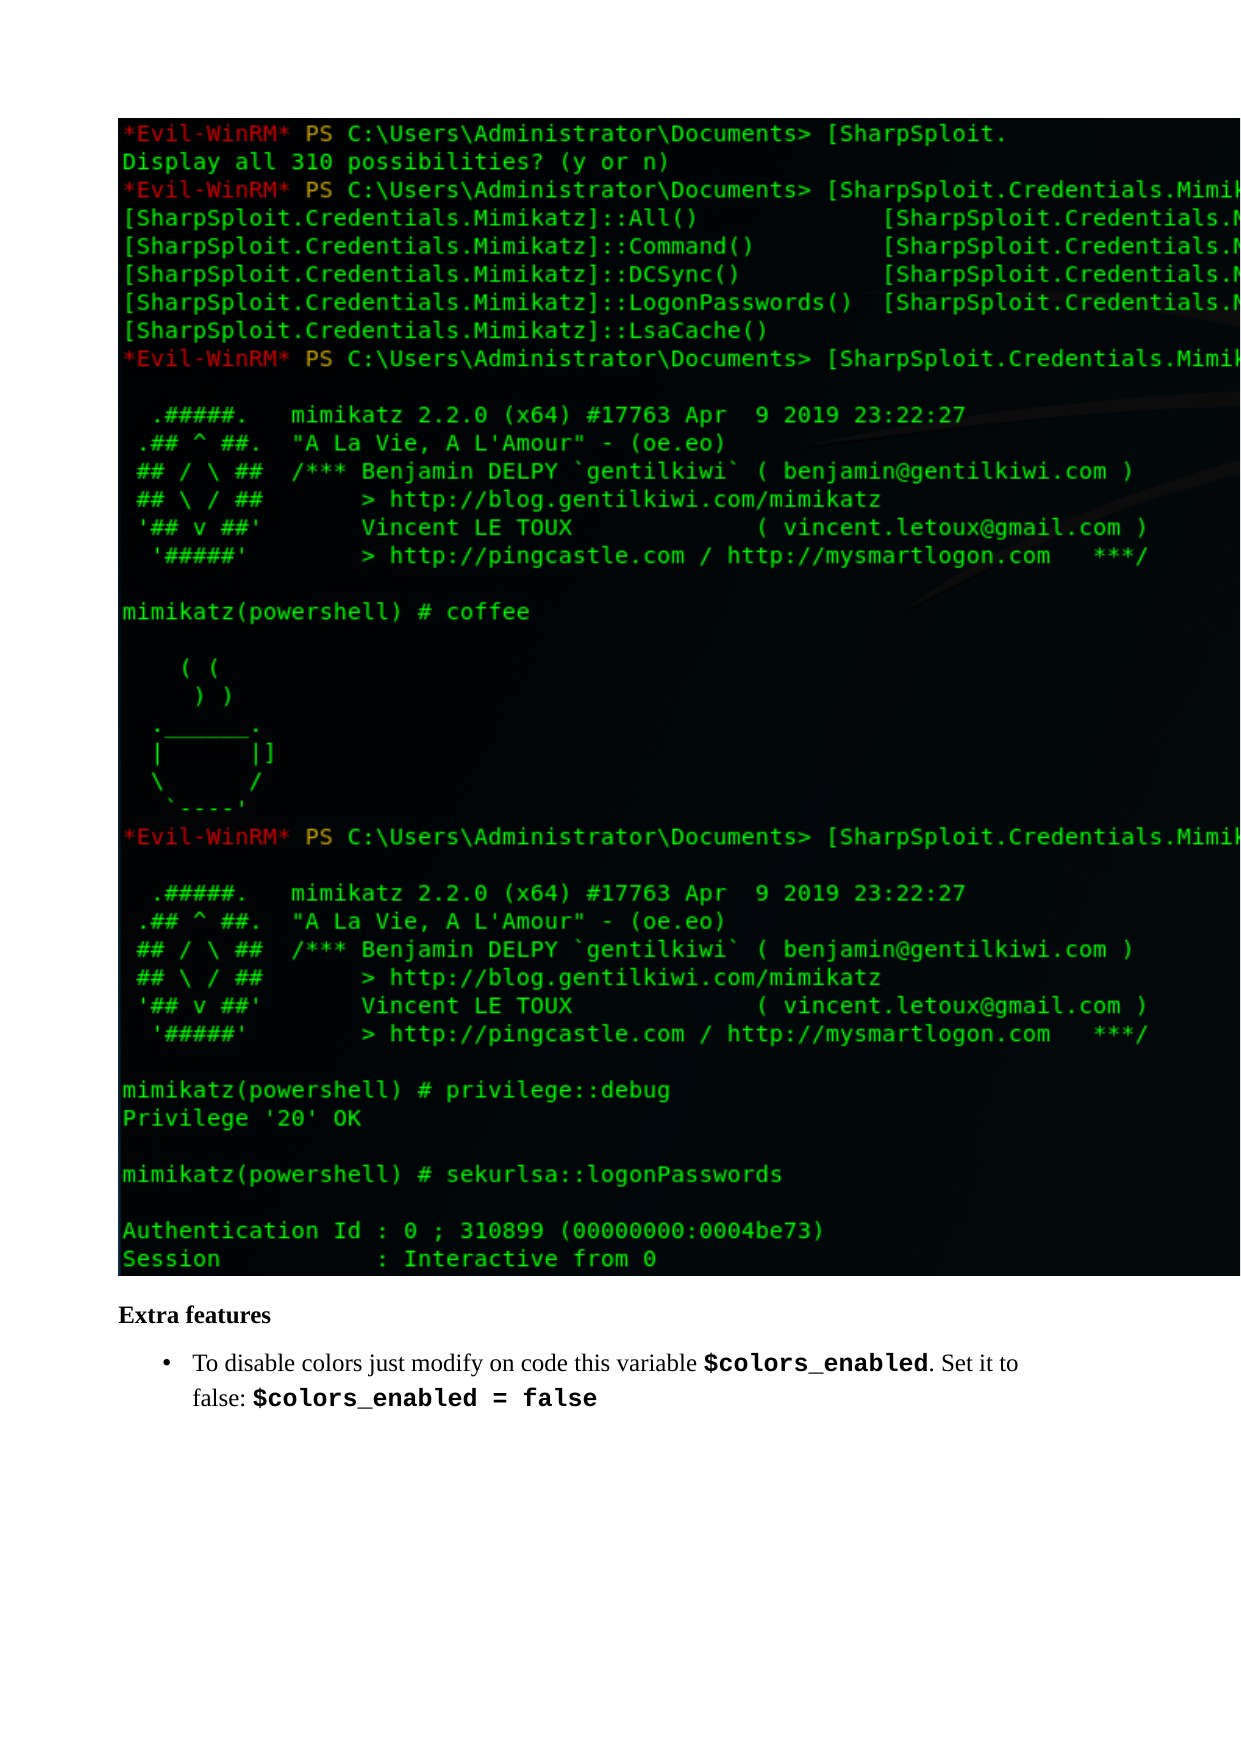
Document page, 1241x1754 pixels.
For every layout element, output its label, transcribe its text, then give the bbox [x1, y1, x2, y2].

picture [118, 118, 1241, 1276]
list To disable colors just modify on code this variable $colors_enabled. Set it to false: $colors_enabled = false [162, 1348, 1122, 1414]
text Extra features [118, 1300, 1122, 1329]
